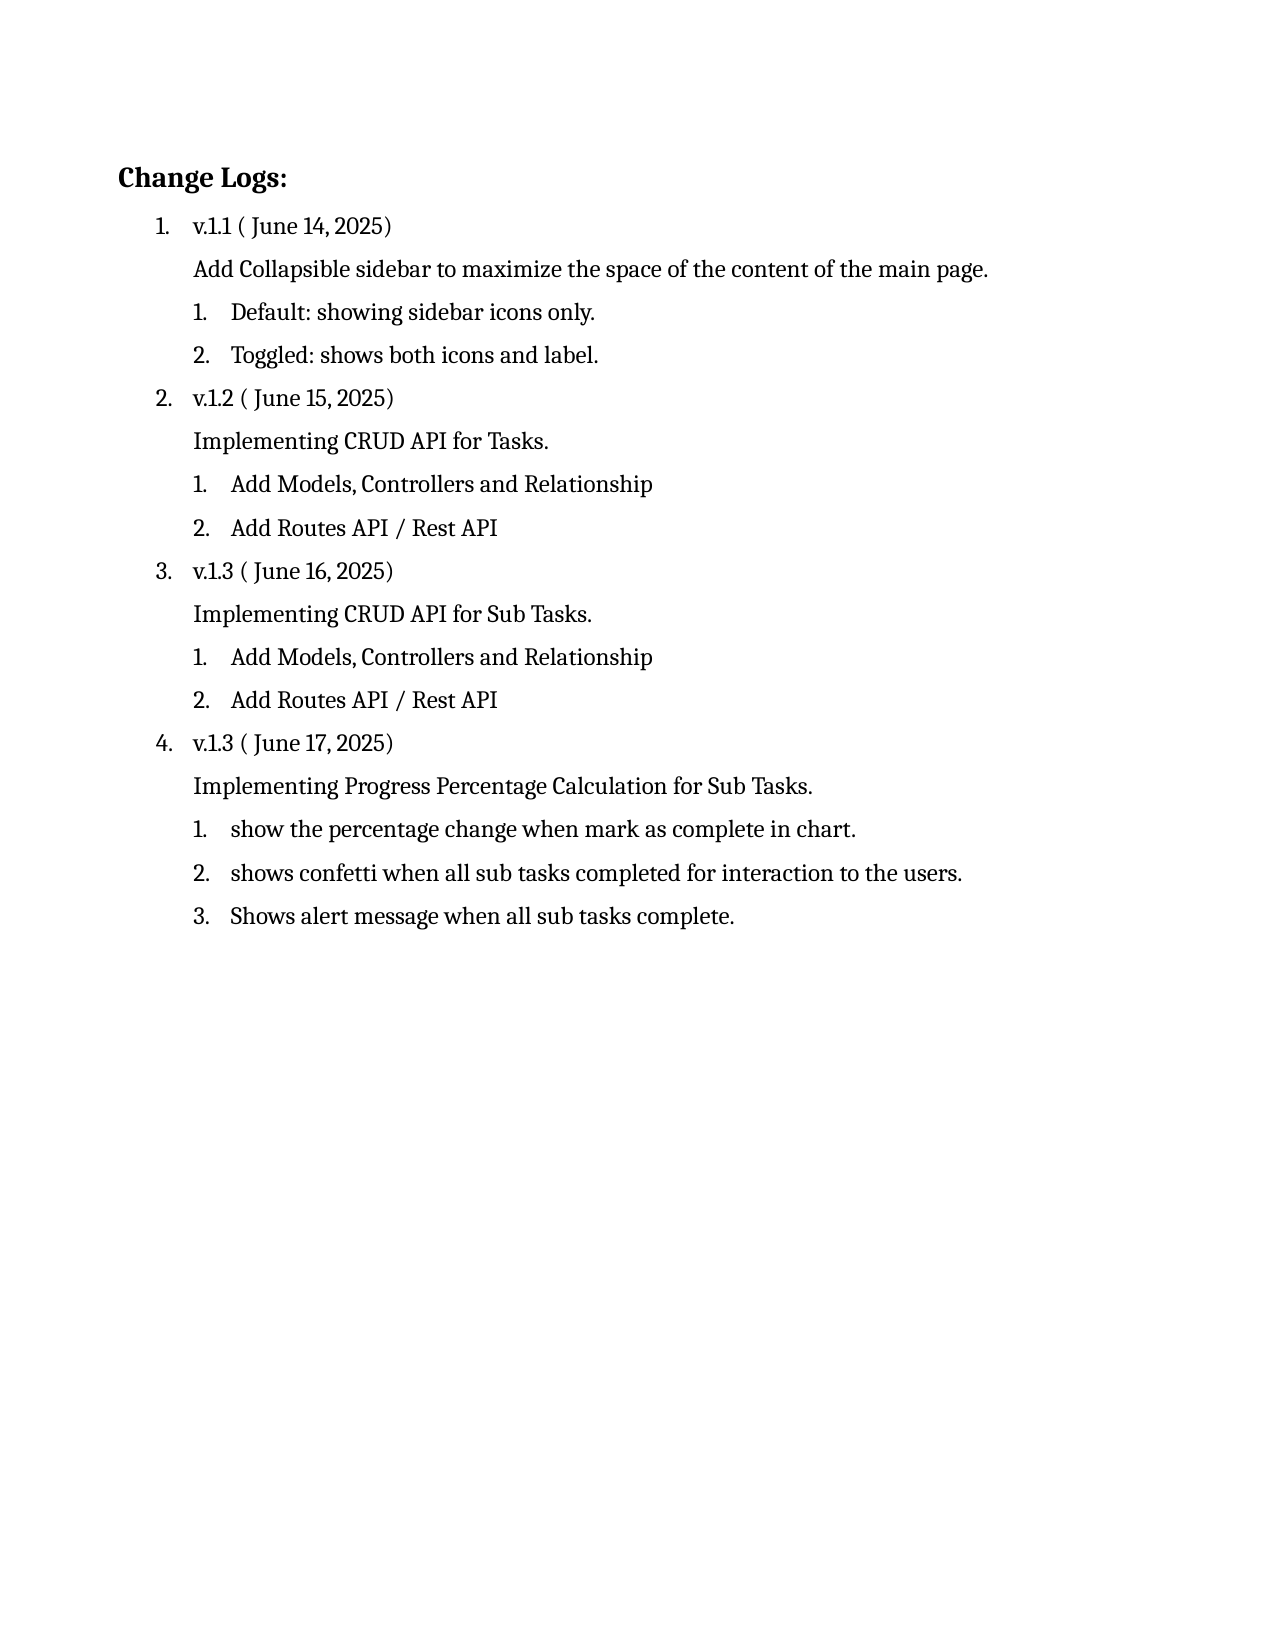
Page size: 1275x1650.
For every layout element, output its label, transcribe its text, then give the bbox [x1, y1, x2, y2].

list Implementing CRUD API for Tasks. [156, 427, 1157, 456]
list Add Routes API / Rest API [193, 513, 1157, 542]
list v.1.3 ( June 17, 2025) [156, 729, 1157, 758]
text Change Logs: [118, 161, 1157, 195]
list Default: showing sidebar icons only. [193, 298, 1157, 327]
list shows confetti when all sub tasks completed for interaction to the users. [193, 858, 1157, 887]
list v.1.2 ( June 15, 2025) [156, 384, 1157, 413]
list Add Models, Controllers and Relationship [193, 470, 1157, 499]
list show the percentage change when mark as complete in chart. [193, 815, 1157, 844]
list Implementing Progress Percentage Calculation for Sub Tasks. [156, 772, 1157, 801]
list Toggled: shows both icons and label. [193, 341, 1157, 370]
list Add Routes API / Rest API [193, 686, 1157, 715]
list v.1.1 ( June 14, 2025) [156, 212, 1157, 240]
list Add Collapsible sidebar to maximize the space of the content of the main page. [156, 255, 1157, 283]
list v.1.3 ( June 16, 2025) [156, 557, 1157, 585]
list Add Models, Controllers and Relationship [193, 643, 1157, 672]
list Implementing CRUD API for Sub Tasks. [156, 600, 1157, 628]
list Shows alert message when all sub tasks complete. [193, 902, 1157, 930]
